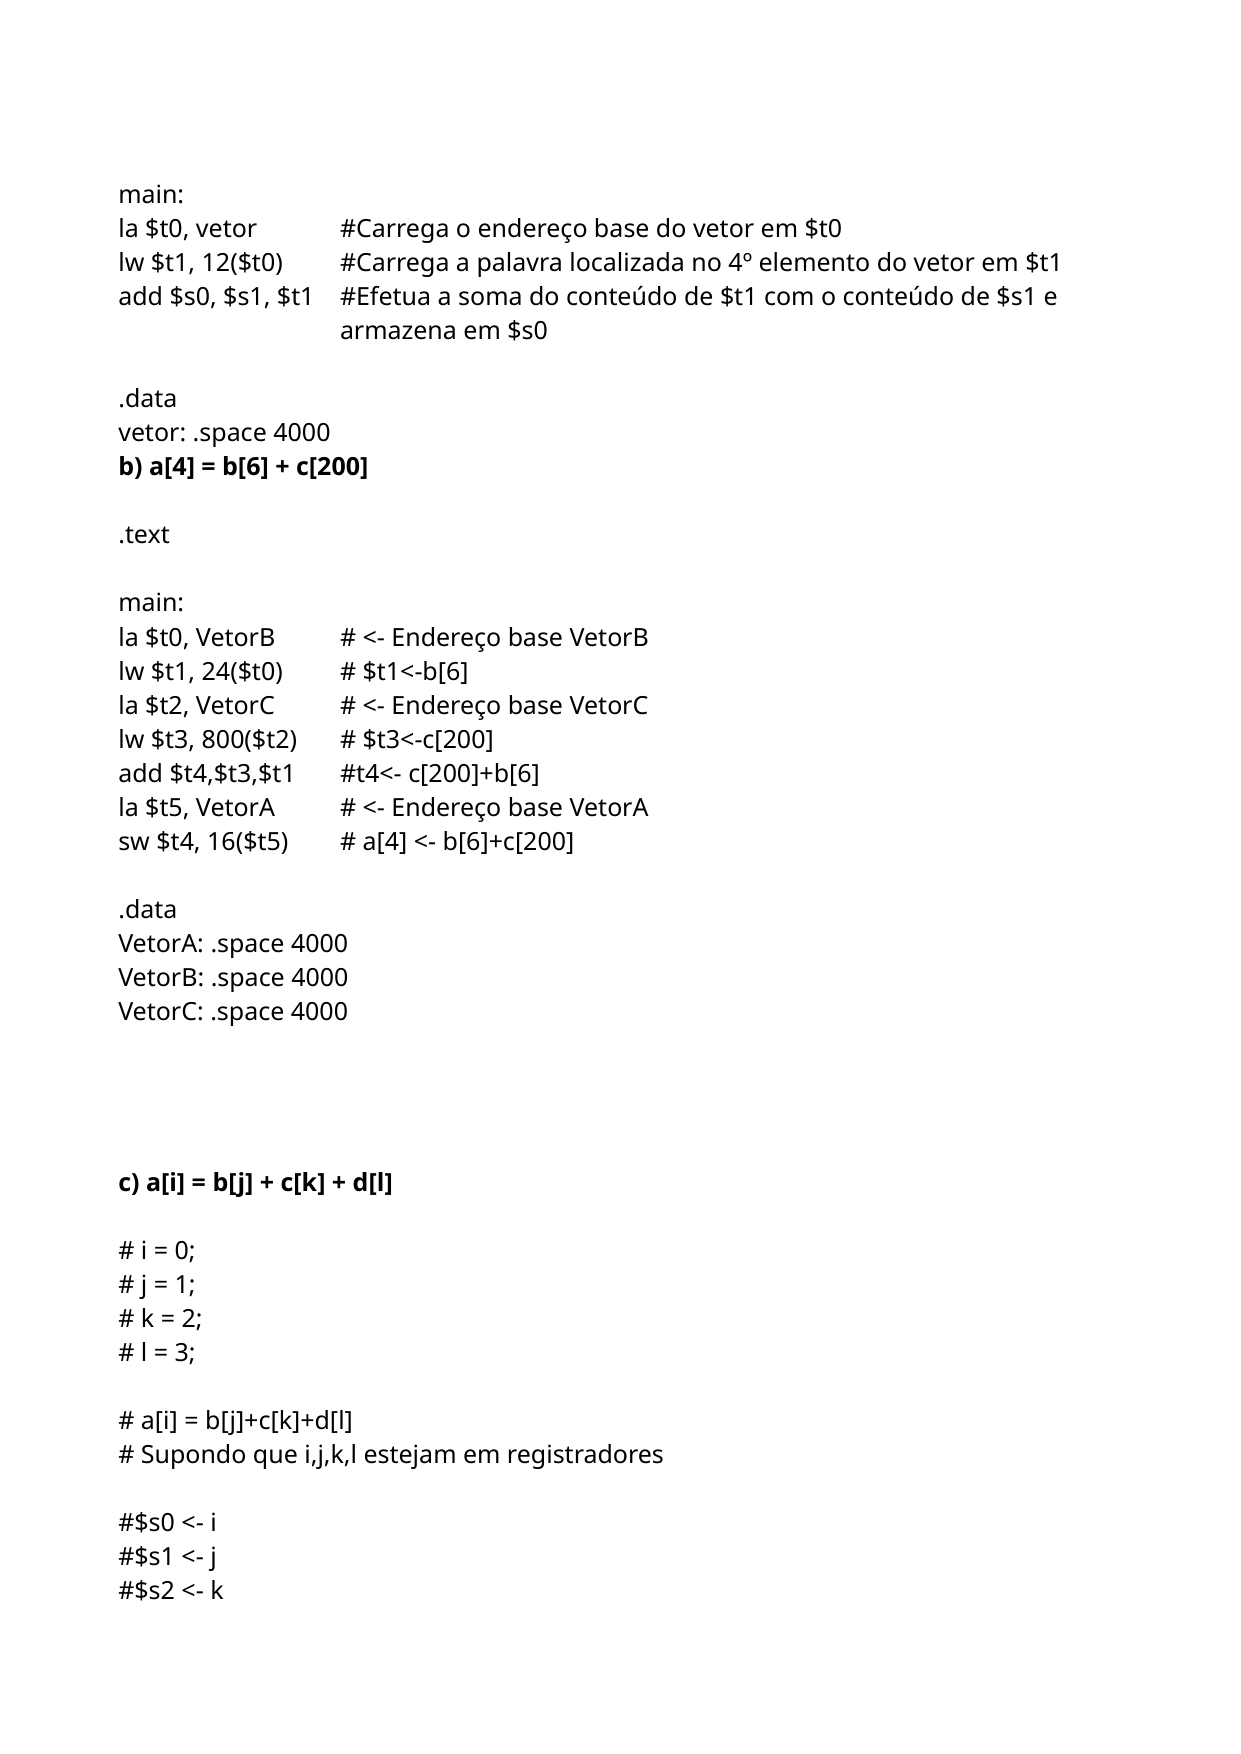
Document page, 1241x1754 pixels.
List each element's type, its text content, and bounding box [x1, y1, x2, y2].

text #$s2 <- k [118, 1573, 1122, 1607]
text # i = 0; [118, 1232, 1122, 1266]
text la $t5, VetorA # <- Endereço base VetorA [118, 789, 1122, 823]
text # Supondo que i,j,k,l estejam em registradores [118, 1437, 1122, 1471]
text # j = 1; [118, 1266, 1122, 1300]
text c) a[i] = b[j] + c[k] + d[l] [118, 1164, 1122, 1198]
text .text [118, 517, 1122, 551]
text la $t0, VetorB # <- Endereço base VetorB [118, 619, 1122, 653]
text main: [118, 585, 1122, 619]
text #$s1 <- j [118, 1539, 1122, 1573]
text main: [118, 176, 1122, 210]
text vetor: .space 4000 [118, 415, 1122, 449]
text .data [118, 892, 1122, 926]
text lw $t3, 800($t2) # $t3<-c[200] [118, 721, 1122, 755]
text # l = 3; [118, 1334, 1122, 1368]
text #$s0 <- i [118, 1505, 1122, 1539]
text sw $t4, 16($t5) # a[4] <- b[6]+c[200] [118, 823, 1122, 858]
text add $s0, $s1, $t1 #Efetua a soma do conteúdo de $t1 com o conteúdo de $s1 e armazena em $s0 [118, 278, 1122, 347]
text # a[i] = b[j]+c[k]+d[l] [118, 1403, 1122, 1437]
text la $t0, vetor #Carrega o endereço base do vetor em $t0 [118, 210, 1122, 244]
text VetorB: .space 4000 [118, 960, 1122, 994]
text b) a[4] = b[6] + c[200] [118, 449, 1122, 483]
text VetorC: .space 4000 [118, 994, 1122, 1028]
text # k = 2; [118, 1300, 1122, 1334]
text add $t4,$t3,$t1 #t4<- c[200]+b[6] [118, 755, 1122, 789]
text .data [118, 381, 1122, 415]
text lw $t1, 12($t0) #Carrega a palavra localizada no 4º elemento do vetor em $t1 [118, 244, 1122, 278]
text la $t2, VetorC # <- Endereço base VetorC [118, 687, 1122, 721]
text VetorA: .space 4000 [118, 926, 1122, 960]
text lw $t1, 24($t0) # $t1<-b[6] [118, 653, 1122, 687]
